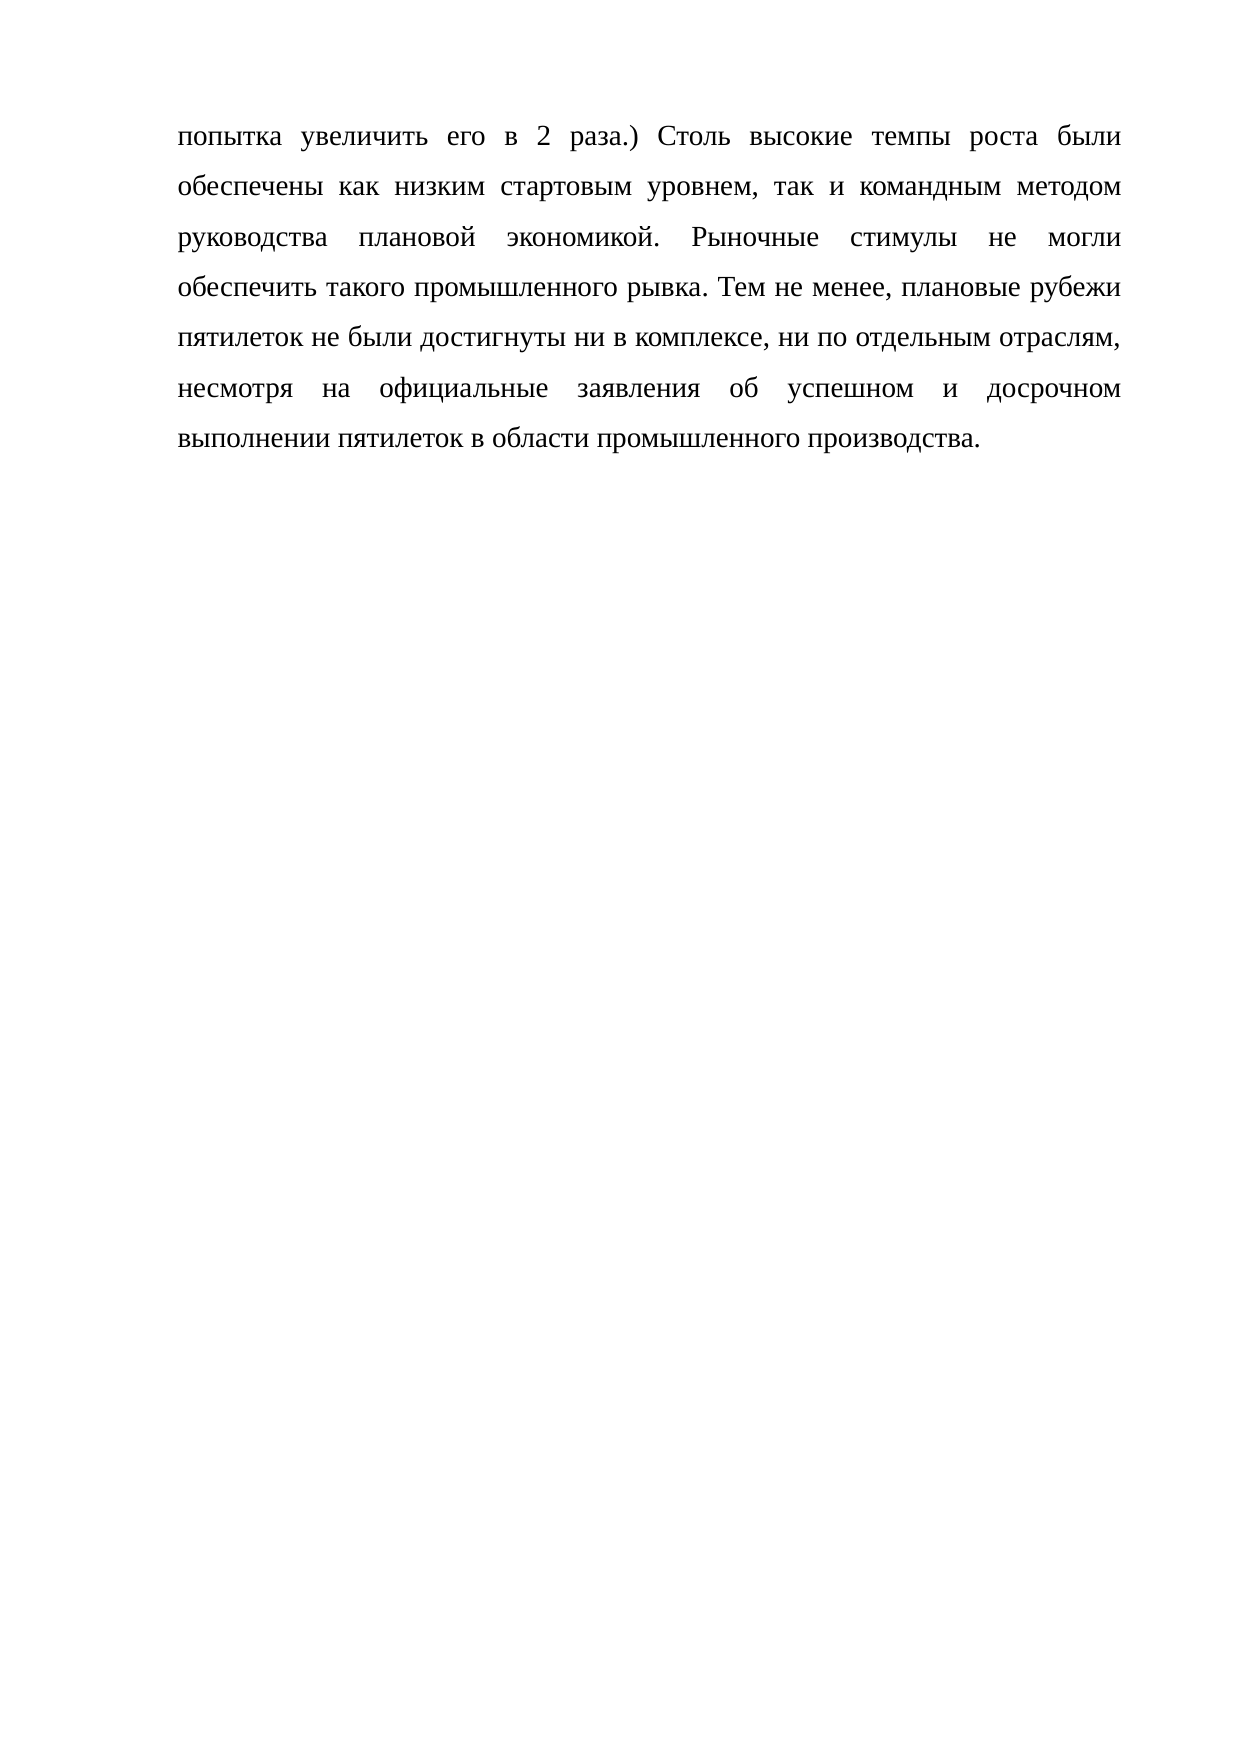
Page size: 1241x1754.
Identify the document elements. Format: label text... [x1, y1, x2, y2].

text попытка увеличить его в 2 раза.) Столь высокие темпы роста были обеспечены как низким стартовым уровнем, так и командным методом руководства плановой экономикой. Рыночные стимулы не могли обеспечить такого промышленного рывка. Тем не менее, плановые рубежи пятилеток не были достигнуты ни в комплексе, ни по отдельным отраслям, несмотря на официальные заявления об успешном и досрочном выполнении пятилеток в области промышленного производства. [177, 118, 1122, 453]
